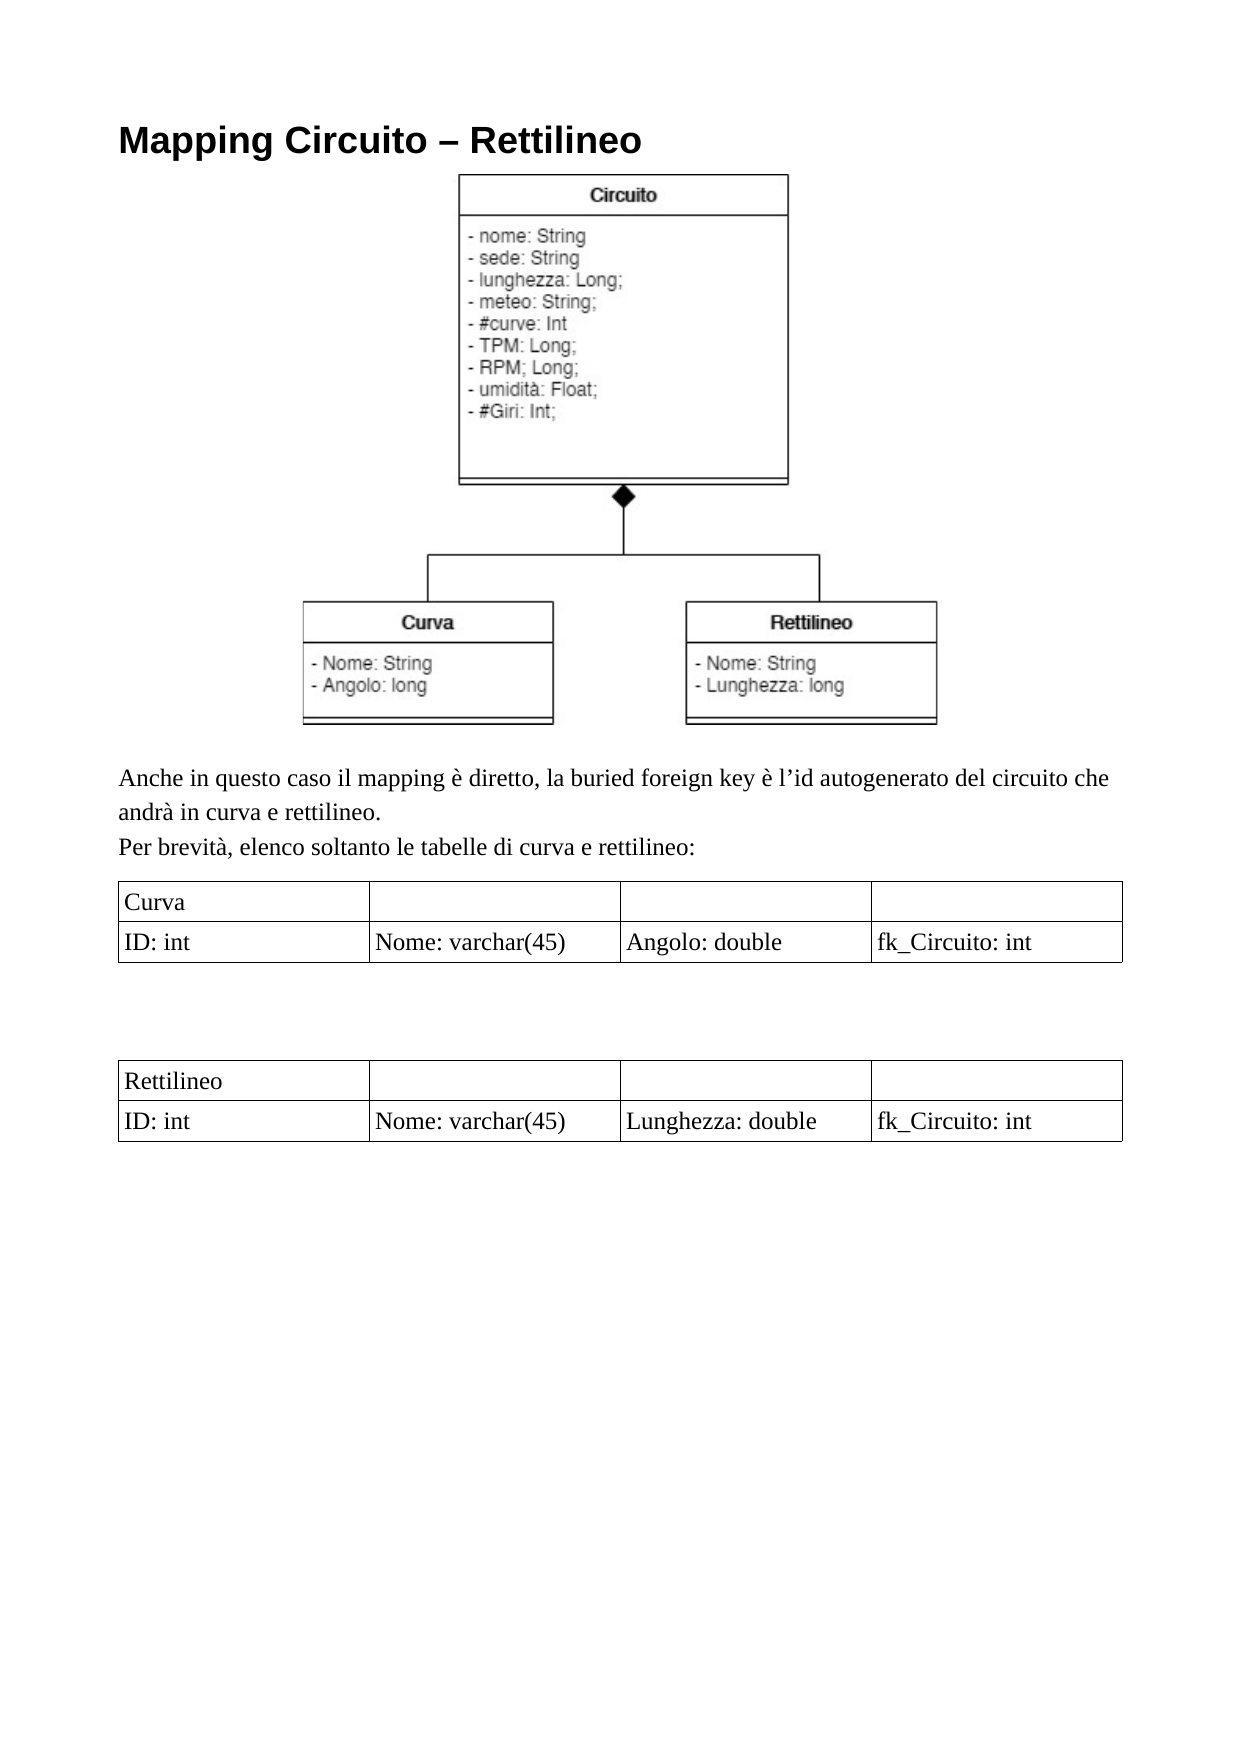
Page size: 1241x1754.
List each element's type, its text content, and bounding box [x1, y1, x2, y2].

table_header Rettilineo [119, 1061, 369, 1100]
table_cell Lunghezza: double [621, 1101, 871, 1141]
table_header [872, 1061, 1122, 1100]
table_header Curva [119, 882, 369, 921]
table_header [621, 1061, 871, 1100]
text Anche in questo caso il mapping è diretto, la buried foreign key è l’id autogenerato del circuito che andrà in curva e rettilineo. Per brevità, elenco soltanto le tabelle di curva e rettilineo: [118, 763, 1122, 861]
subtitle Mapping Circuito – Rettilineo [118, 118, 1122, 162]
table_header [872, 882, 1122, 921]
picture [302, 174, 938, 725]
table_cell Nome: varchar(45) [370, 1101, 620, 1141]
table_cell Angolo: double [621, 922, 871, 962]
table_header [370, 1061, 620, 1100]
table_cell ID: int [119, 1101, 369, 1141]
table_cell ID: int [119, 922, 369, 962]
table_cell Nome: varchar(45) [370, 922, 620, 962]
table_header [370, 882, 620, 921]
table_header [621, 882, 871, 921]
table_cell fk_Circuito: int [872, 1101, 1122, 1141]
table_cell fk_Circuito: int [872, 922, 1122, 962]
